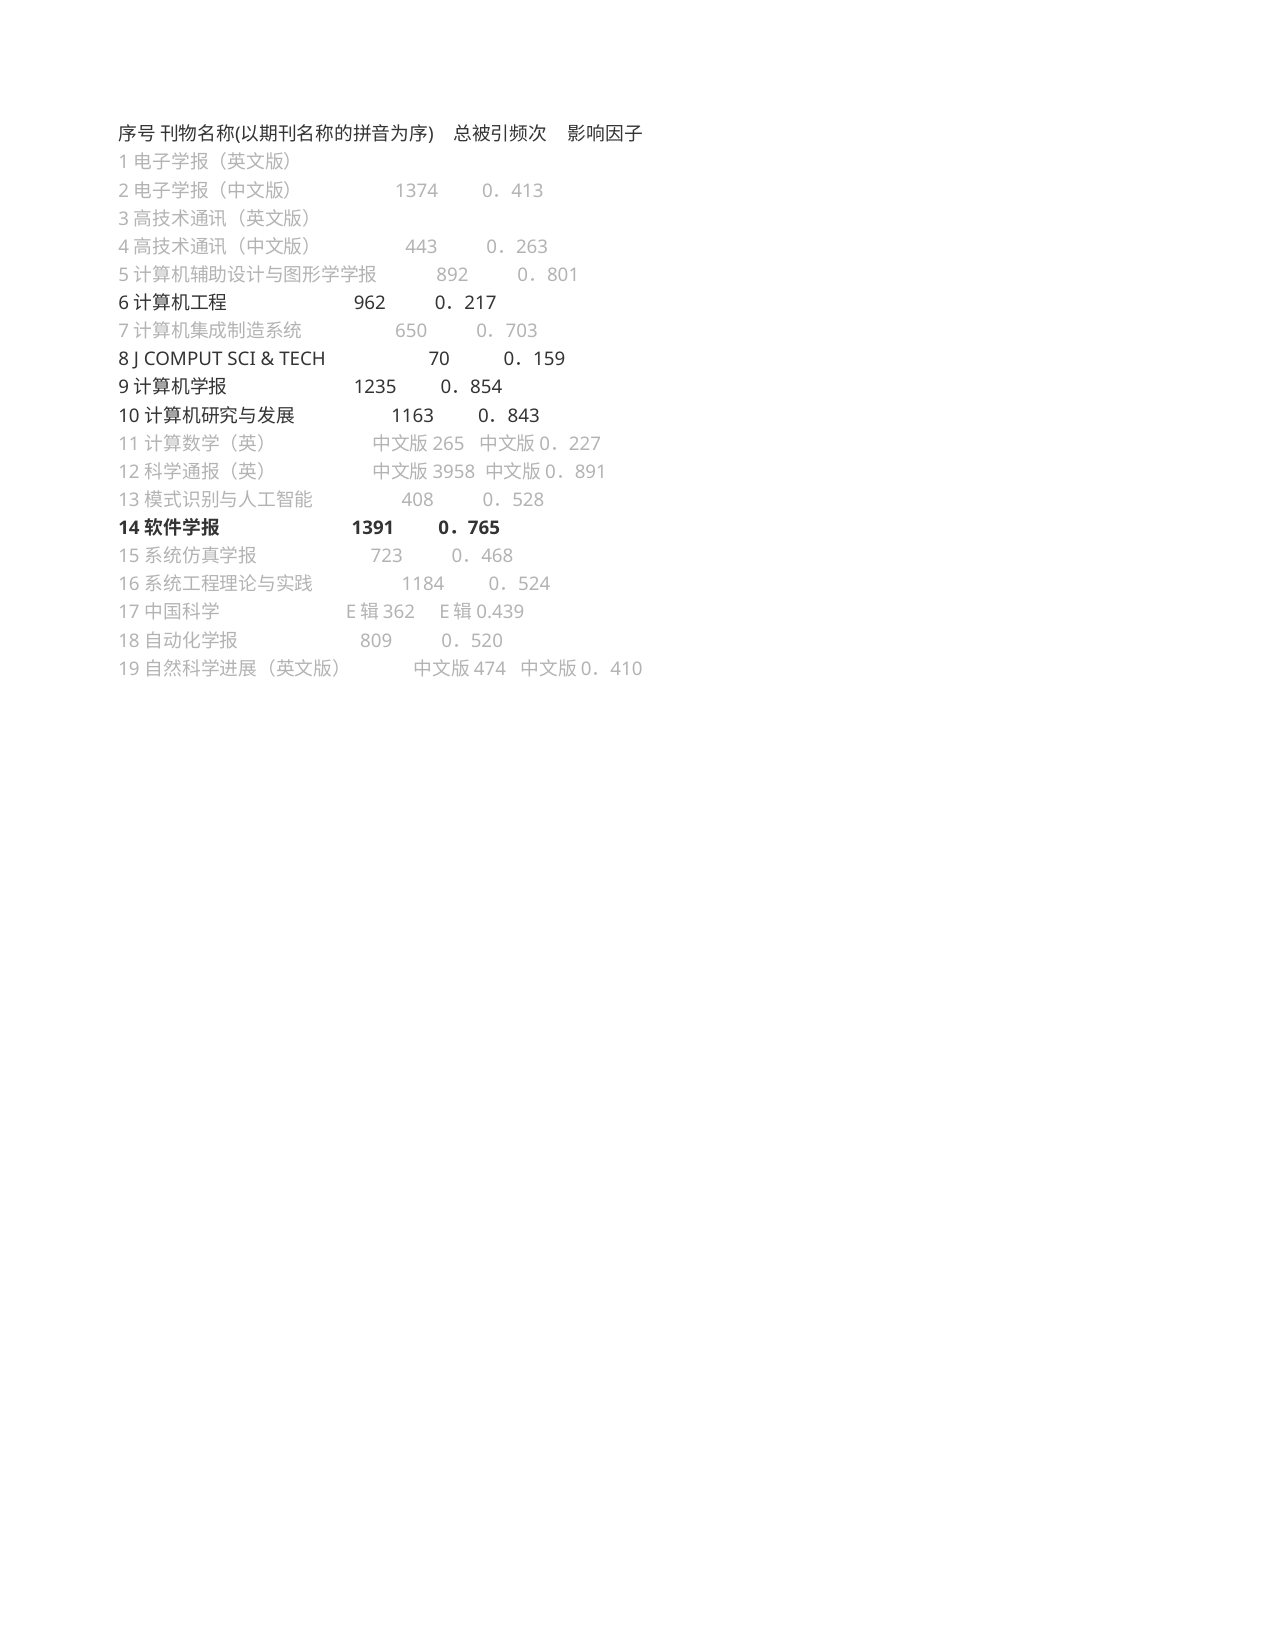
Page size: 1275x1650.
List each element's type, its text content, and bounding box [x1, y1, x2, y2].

text 17 中国科学 E辑 362 E辑 0.439 [118, 596, 1157, 624]
text 15 系统仿真学报 723 0．468 [118, 540, 1157, 568]
text 8 J COMPUT SCI & TECH 70 0．159 [118, 343, 1157, 371]
text 6 计算机工程 962 0．217 [118, 287, 1157, 315]
text 18 自动化学报 809 0．520 [118, 624, 1157, 652]
text 13 模式识别与人工智能 408 0．528 [118, 484, 1157, 512]
text 3 高技术通讯（英文版） [118, 202, 1157, 231]
text 序号 刊物名称(以期刊名称的拼音为序) 总被引频次 影响因子 [118, 118, 1157, 146]
text 1 电子学报（英文版） [118, 146, 1157, 174]
text 19 自然科学进展（英文版） 中文版474 中文版0．410 [118, 652, 1157, 681]
text 2 电子学报（中文版） 1374 0．413 [118, 174, 1157, 202]
text 9 计算机学报 1235 0．854 [118, 371, 1157, 399]
text 12 科学通报（英） 中文版3958 中文版0．891 [118, 456, 1157, 484]
text 7 计算机集成制造系统 650 0．703 [118, 315, 1157, 343]
text 5 计算机辅助设计与图形学学报 892 0．801 [118, 259, 1157, 287]
text 14 软件学报 1391 0．765 [118, 512, 1157, 540]
text 11 计算数学（英） 中文版265 中文版0．227 [118, 427, 1157, 456]
text 16 系统工程理论与实践 1184 0．524 [118, 568, 1157, 596]
text 4 高技术通讯（中文版） 443 0．263 [118, 231, 1157, 259]
text 10 计算机研究与发展 1163 0．843 [118, 399, 1157, 427]
